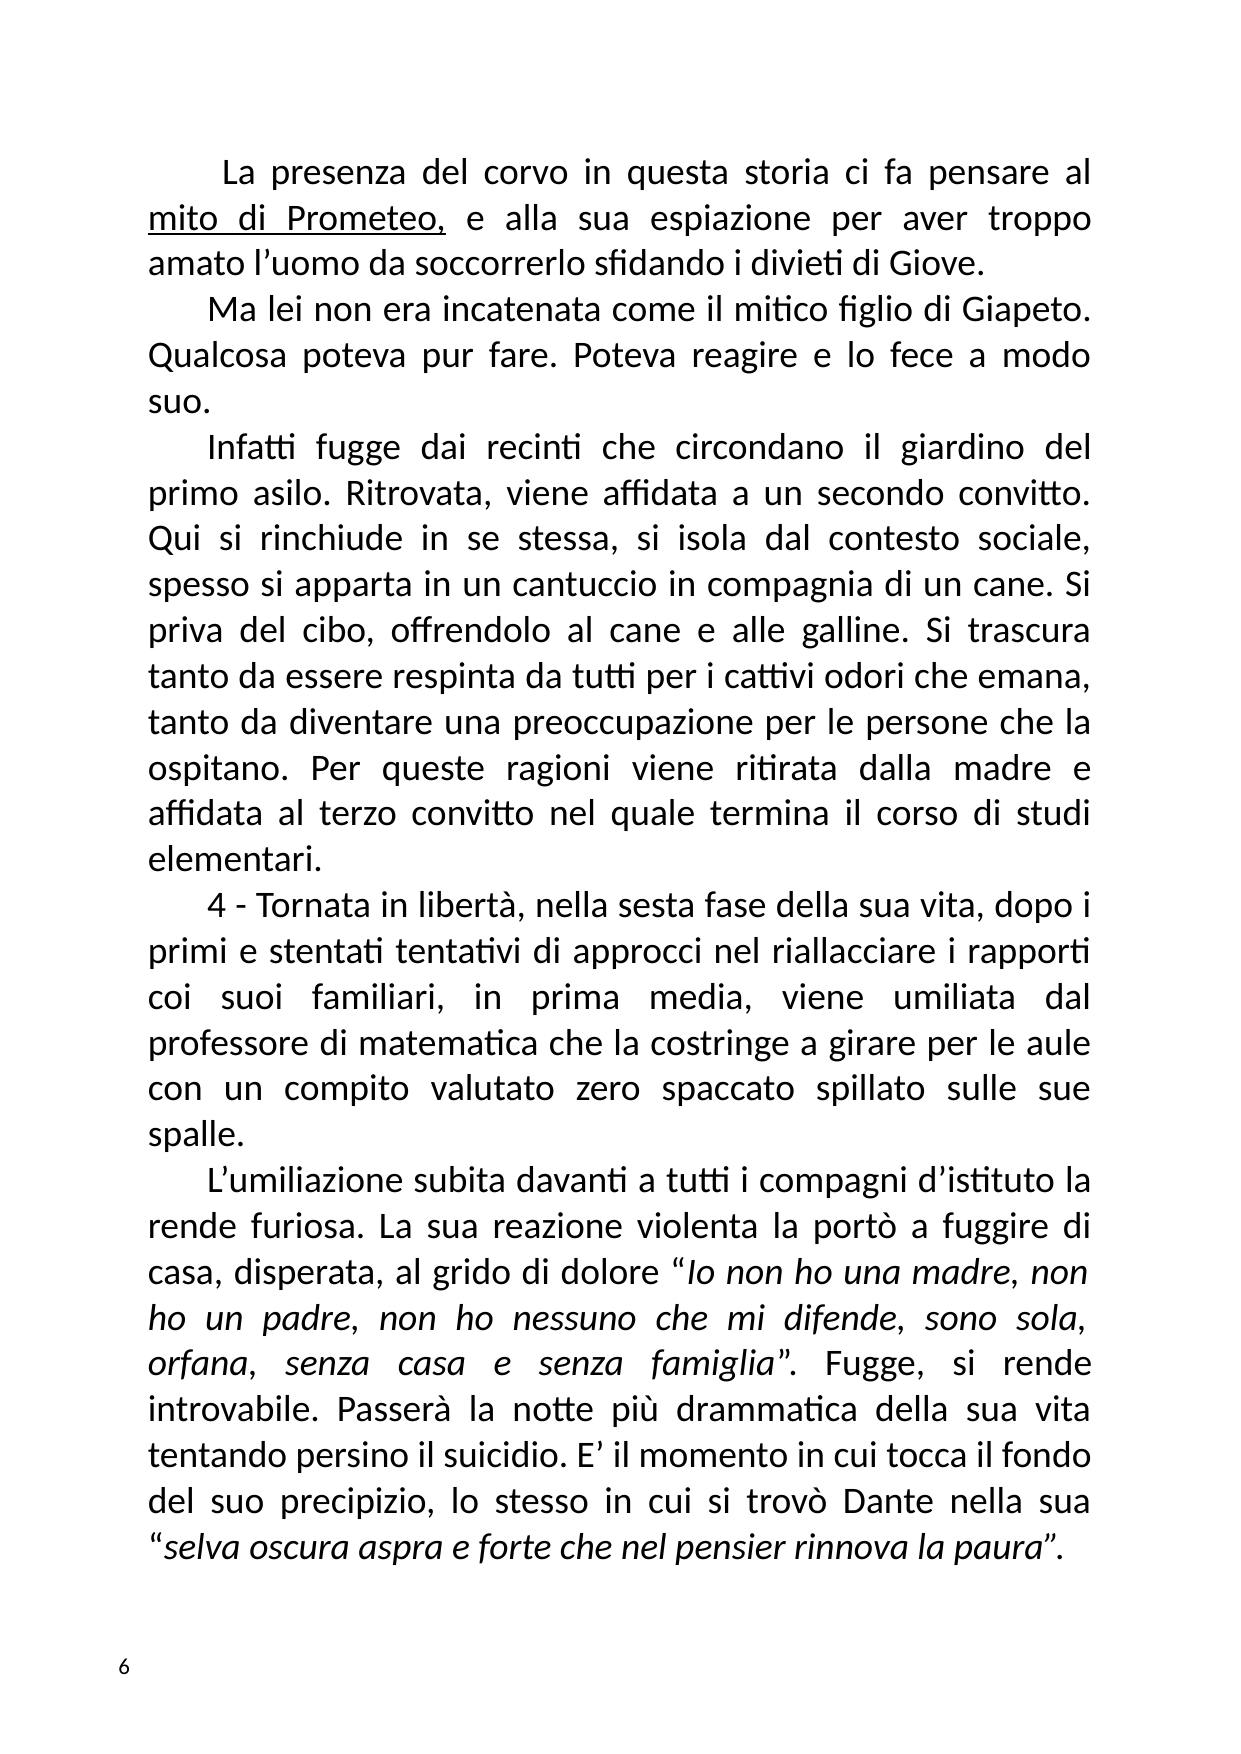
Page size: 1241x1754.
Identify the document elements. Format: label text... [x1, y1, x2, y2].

text L’umiliazione subita davanti a tutti i compagni d’istituto la rende furiosa. La sua reazione violenta la portò a fuggire di casa, disperata, al grido di dolore “Io non ho una madre, non ho un padre, non ho nessuno che mi difende, sono sola, orfana, senza casa e senza famiglia”. Fugge, si rende introvabile. Passerà la notte più drammatica della sua vita tentando persino il suicidio. E’ il momento in cui tocca il fondo del suo precipizio, lo stesso in cui si trovò Dante nella sua “selva oscura aspra e forte che nel pensier rinnova la paura”. [148, 1156, 1092, 1568]
text Ma lei non era incatenata come il mitico figlio di Giapeto. Qualcosa poteva pur fare. Poteva reagire e lo fece a modo suo. [148, 285, 1092, 423]
text 4 - Tornata in libertà, nella sesta fase della sua vita, dopo i primi e stentati tentativi di approcci nel riallacciare i rapporti coi suoi familiari, in prima media, viene umiliata dal professore di matematica che la costringe a girare per le aule con un compito valutato zero spaccato spillato sulle sue spalle. [148, 881, 1092, 1156]
text Infatti fugge dai recinti che circondano il giardino del primo asilo. Ritrovata, viene affidata a un secondo convitto. Qui si rinchiude in se stessa, si isola dal contesto sociale, spesso si apparta in un cantuccio in compagnia di un cane. Si priva del cibo, offrendolo al cane e alle galline. Si trascura tanto da essere respinta da tutti per i cattivi odori che emana, tanto da diventare una preoccupazione per le persone che la ospitano. Per queste ragioni viene ritirata dalla madre e affidata al terzo convitto nel quale termina il corso di studi elementari. [148, 423, 1092, 881]
text La presenza del corvo in questa storia ci fa pensare al mito di Prometeo, e alla sua espiazione per aver troppo amato l’uomo da soccorrerlo sfidando i divieti di Giove. [148, 148, 1092, 285]
